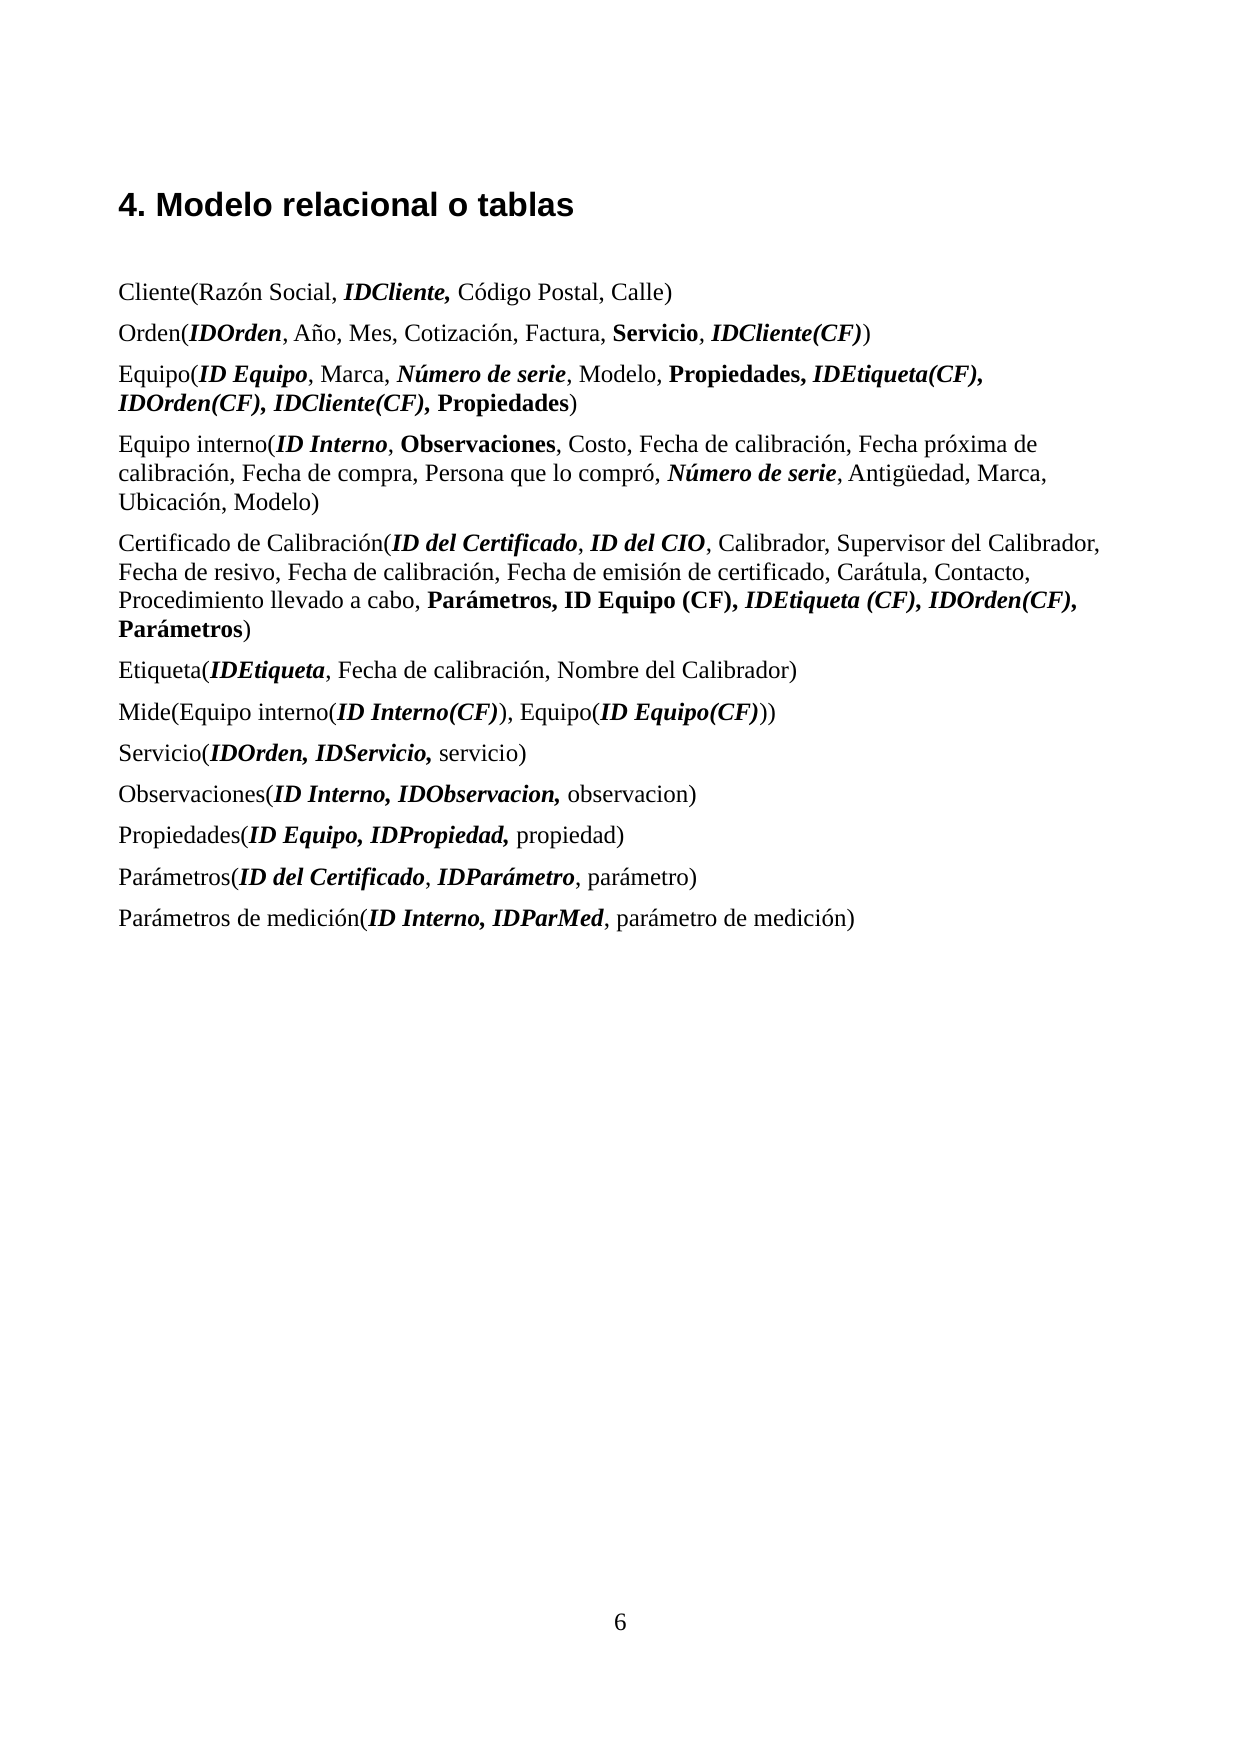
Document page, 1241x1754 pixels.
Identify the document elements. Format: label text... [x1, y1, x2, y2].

text Orden(IDOrden, Año, Mes, Cotización, Factura, Servicio, IDCliente(CF)) [118, 318, 1122, 347]
text Parámetros de medición(ID Interno, IDParMed, parámetro de medición) [118, 903, 1122, 932]
text Observaciones(ID Interno, IDObservacion, observacion) [118, 779, 1122, 808]
text Equipo interno(ID Interno, Observaciones, Costo, Fecha de calibración, Fecha próxima de calibración, Fecha de compra, Persona que lo compró, Número de serie, Antigüedad, Marca, Ubicación, Modelo) [118, 429, 1122, 516]
text Servicio(IDOrden, IDServicio, servicio) [118, 738, 1122, 767]
text Parámetros(ID del Certificado, IDParámetro, parámetro) [118, 862, 1122, 891]
text Equipo(ID Equipo, Marca, Número de serie, Modelo, Propiedades, IDEtiqueta(CF), IDOrden(CF), IDCliente(CF), Propiedades) [118, 359, 1122, 417]
text Mide(Equipo interno(ID Interno(CF)), Equipo(ID Equipo(CF))) [118, 697, 1122, 726]
text Etiqueta(IDEtiqueta, Fecha de calibración, Nombre del Calibrador) [118, 656, 1122, 684]
text Certificado de Calibración(ID del Certificado, ID del CIO, Calibrador, Supervisor del Calibrador, Fecha de resivo, Fecha de calibración, Fecha de emisión de certificado, Carátula, Contacto, Procedimiento llevado a cabo, Parámetros, ID Equipo (CF), IDEtiqueta (CF), IDOrden(CF), Parámetros) [118, 528, 1122, 643]
text Cliente(Razón Social, IDCliente, Código Postal, Calle) [118, 277, 1122, 306]
subtitle Modelo relacional o tablas [118, 184, 1122, 223]
text Propiedades(ID Equipo, IDPropiedad, propiedad) [118, 821, 1122, 849]
